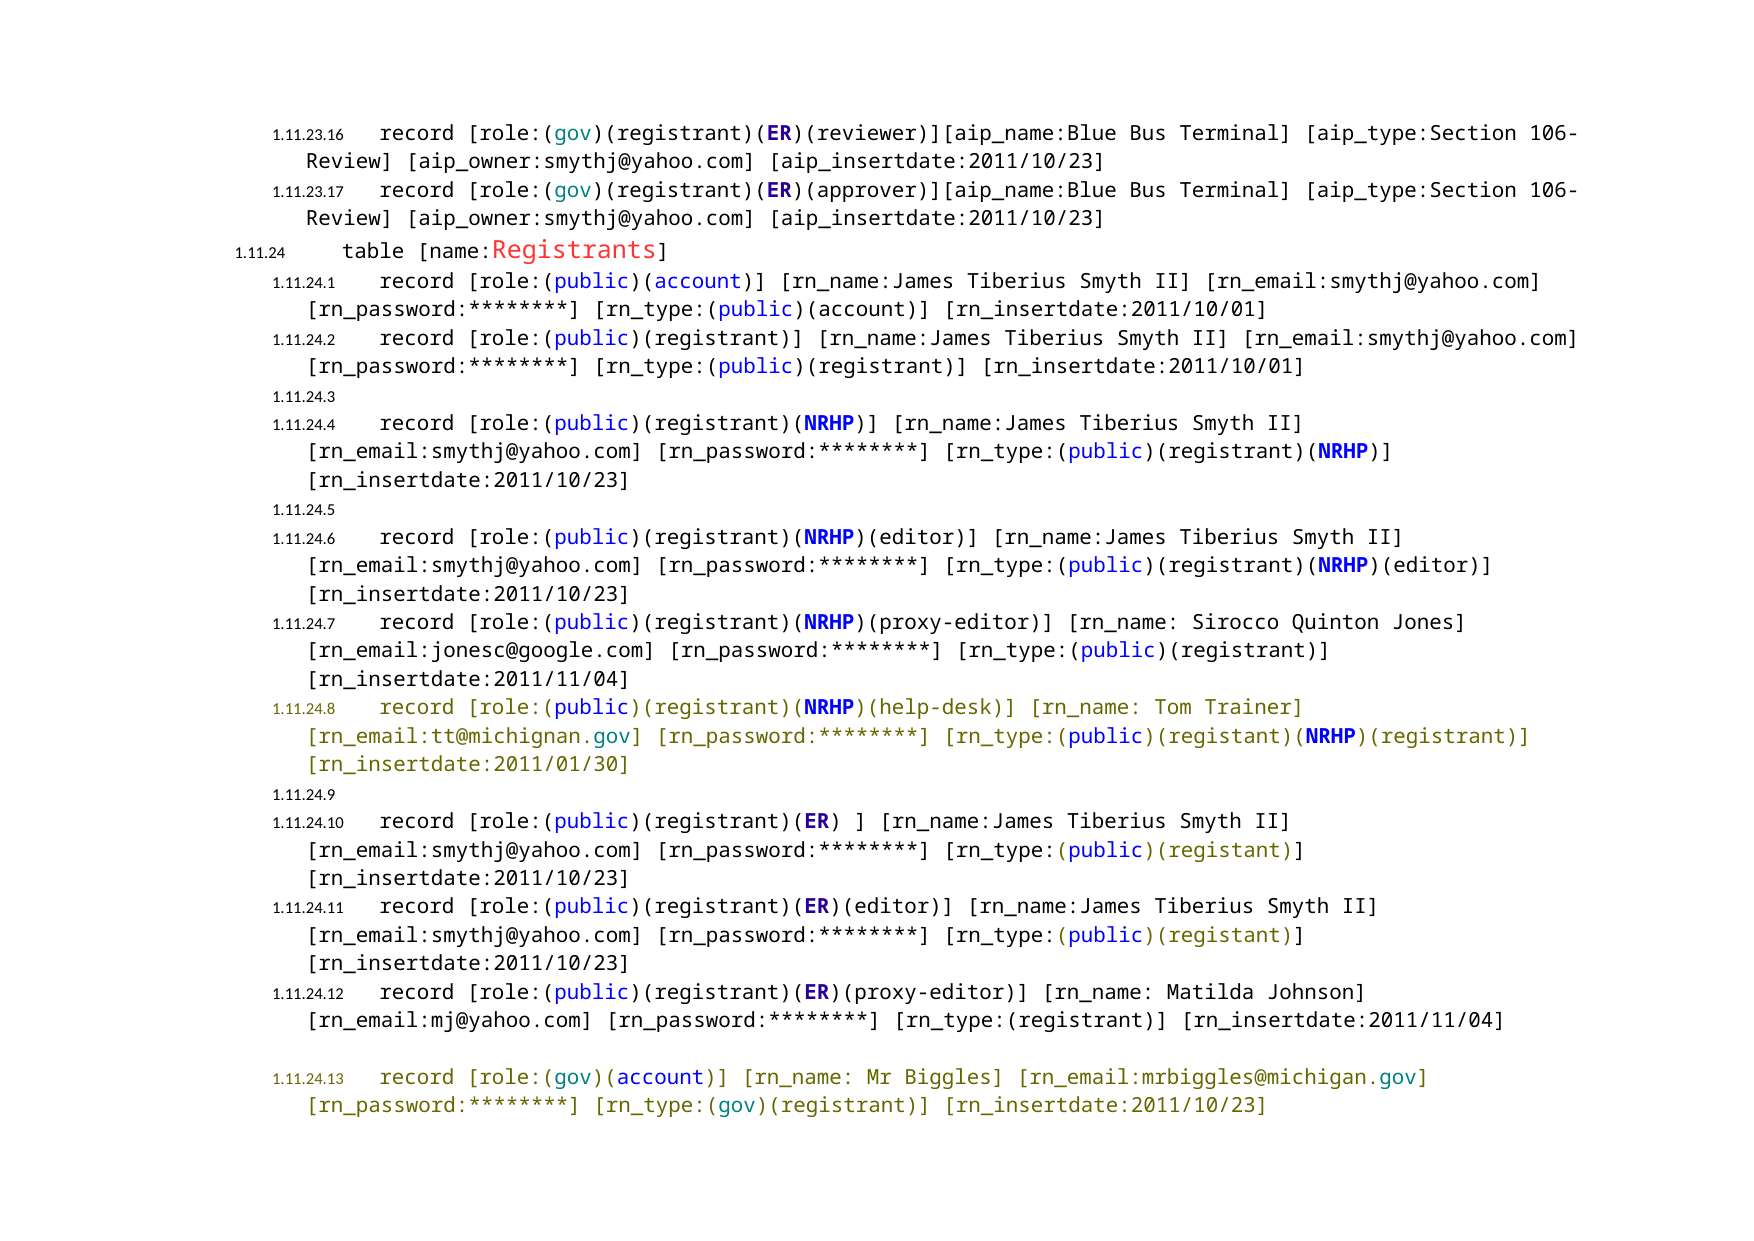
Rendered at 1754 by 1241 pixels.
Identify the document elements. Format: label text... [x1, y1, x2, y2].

list record [role:(public)(registrant)(ER)(editor)] [rn_name:James Tiberius Smyth II] [rn_email:smythj@yahoo.com] [rn_password:********] [rn_type:(public)(registant)] [rn_insertdate:2011/10/23] [268, 892, 1636, 977]
list record [role:(public)(registrant)(ER) ] [rn_name:James Tiberius Smyth II] [rn_email:smythj@yahoo.com] [rn_password:********] [rn_type:(public)(registant)] [rn_insertdate:2011/10/23] [268, 806, 1636, 892]
list record [role:(public)(registrant)(NRHP)] [rn_name:James Tiberius Smyth II] [rn_email:smythj@yahoo.com] [rn_password:********] [rn_type:(public)(registrant)(NRHP)] [rn_insertdate:2011/10/23] [268, 408, 1636, 493]
list record [role:(public)(registrant)(NRHP)(proxy-editor)] [rn_name: Sirocco Quinton Jones] [rn_email:jonesc@google.com] [rn_password:********] [rn_type:(public)(registrant)] [rn_insertdate:2011/11/04] [268, 607, 1636, 692]
list record [role:(public)(registrant)(NRHP)(help-desk)] [rn_name: Tom Trainer] [rn_email:tt@michignan.gov] [rn_password:********] [rn_type:(public)(registant)(NRHP)(registrant)] [rn_insertdate:2011/01/30] [268, 692, 1636, 778]
list record [role:(gov)(registrant)(ER)(reviewer)][aip_name:Blue Bus Terminal] [aip_type:Section 106-Review] [aip_owner:smythj@yahoo.com] [aip_insertdate:2011/10/23] [268, 118, 1636, 175]
list record [role:(public)(registrant)(ER)(proxy-editor)] [rn_name: Matilda Johnson] [rn_email:mj@yahoo.com] [rn_password:********] [rn_type:(registrant)] [rn_insertdate:2011/11/04] [268, 977, 1636, 1034]
list record [role:(gov)(account)] [rn_name: Mr Biggles] [rn_email:mrbiggles@michigan.gov] [rn_password:********] [rn_type:(gov)(registrant)] [rn_insertdate:2011/10/23] [268, 1062, 1636, 1119]
list record [role:(public)(account)] [rn_name:James Tiberius Smyth II] [rn_email:smythj@yahoo.com] [rn_password:********] [rn_type:(public)(account)] [rn_insertdate:2011/10/01] [268, 266, 1636, 323]
list record [role:(public)(registrant)] [rn_name:James Tiberius Smyth II] [rn_email:smythj@yahoo.com] [rn_password:********] [rn_type:(public)(registrant)] [rn_insertdate:2011/10/01] [268, 323, 1636, 380]
list record [role:(gov)(registrant)(ER)(approver)][aip_name:Blue Bus Terminal] [aip_type:Section 106-Review] [aip_owner:smythj@yahoo.com] [aip_insertdate:2011/10/23] [268, 175, 1636, 232]
list record [role:(public)(registrant)(NRHP)(editor)] [rn_name:James Tiberius Smyth II] [rn_email:smythj@yahoo.com] [rn_password:********] [rn_type:(public)(registrant)(NRHP)(editor)] [rn_insertdate:2011/10/23] [268, 522, 1636, 607]
list table [name:Registrants] [231, 232, 1636, 266]
